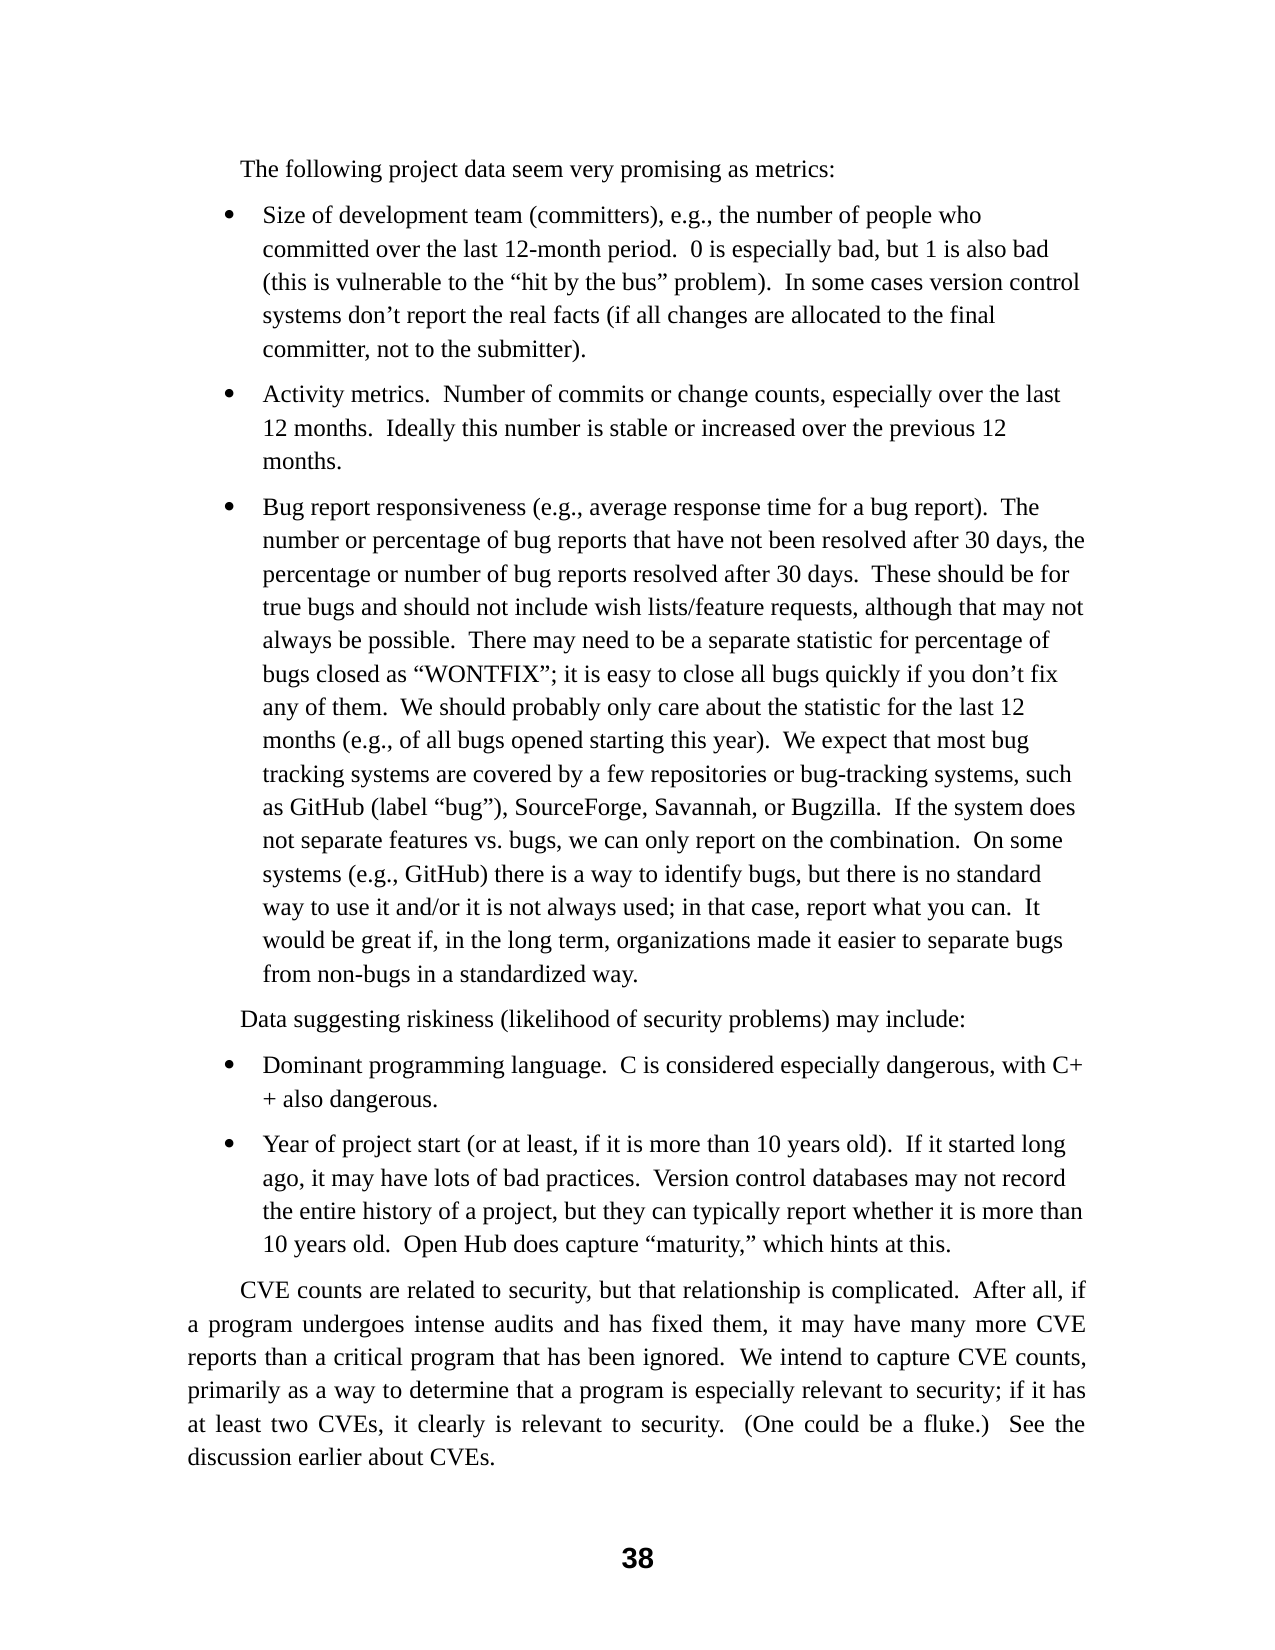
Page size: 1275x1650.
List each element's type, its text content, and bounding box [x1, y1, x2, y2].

list Year of project start (or at least, if it is more than 10 years old). If it started long ago, it may have lots of bad practices. Version control databases may not record the entire history of a project, but they can typically report whether it is more than 10 years old. Open Hub does capture “maturity,” which hints at this. [225, 1125, 1087, 1258]
list Dominant programming language. C is considered especially dangerous, with C++ also dangerous. [225, 1046, 1087, 1112]
text CVE counts are related to security, but that relationship is complicated. After all, if a program undergoes intense audits and has fixed them, it may have many more CVE reports than a critical program that has been ignored. We intend to capture CVE counts, primarily as a way to determine that a program is especially relevant to security; if it has at least two CVEs, it clearly is relevant to security. (One could be a fluke.) See the discussion earlier about CVEs. [187, 1271, 1087, 1471]
text The following project data seem very promising as metrics: [187, 150, 1087, 183]
list Bug report responsiveness (e.g., average response time for a bug report). The number or percentage of bug reports that have not been resolved after 30 days, the percentage or number of bug reports resolved after 30 days. These should be for true bugs and should not include wish lists/feature requests, although that may not always be possible. There may need to be a separate statistic for percentage of bugs closed as “WONTFIX”; it is easy to close all bugs quickly if you don’t fix any of them. We should probably only care about the statistic for the last 12 months (e.g., of all bugs opened starting this year). We expect that most bug tracking systems are covered by a few repositories or bug-tracking systems, such as GitHub (label “bug”), SourceForge, Savannah, or Bugzilla. If the system does not separate features vs. bugs, we can only report on the combination. On some systems (e.g., GitHub) there is a way to identify bugs, but there is no standard way to use it and/or it is not always used; in that case, report what you can. It would be great if, in the long term, organizations made it easier to separate bugs from non-bugs in a standardized way. [225, 487, 1087, 987]
list Size of development team (committers), e.g., the number of people who committed over the last 12-month period. 0 is especially bad, but 1 is also bad (this is vulnerable to the “hit by the bus” problem). In some cases version control systems don’t report the real facts (if all changes are allocated to the final committer, not to the submitter). [225, 196, 1087, 362]
text Data suggesting riskiness (likelihood of security problems) may include: [187, 1000, 1087, 1033]
list Activity metrics. Number of commits or change counts, especially over the last 12 months. Ideally this number is stable or increased over the previous 12 months. [225, 375, 1087, 475]
